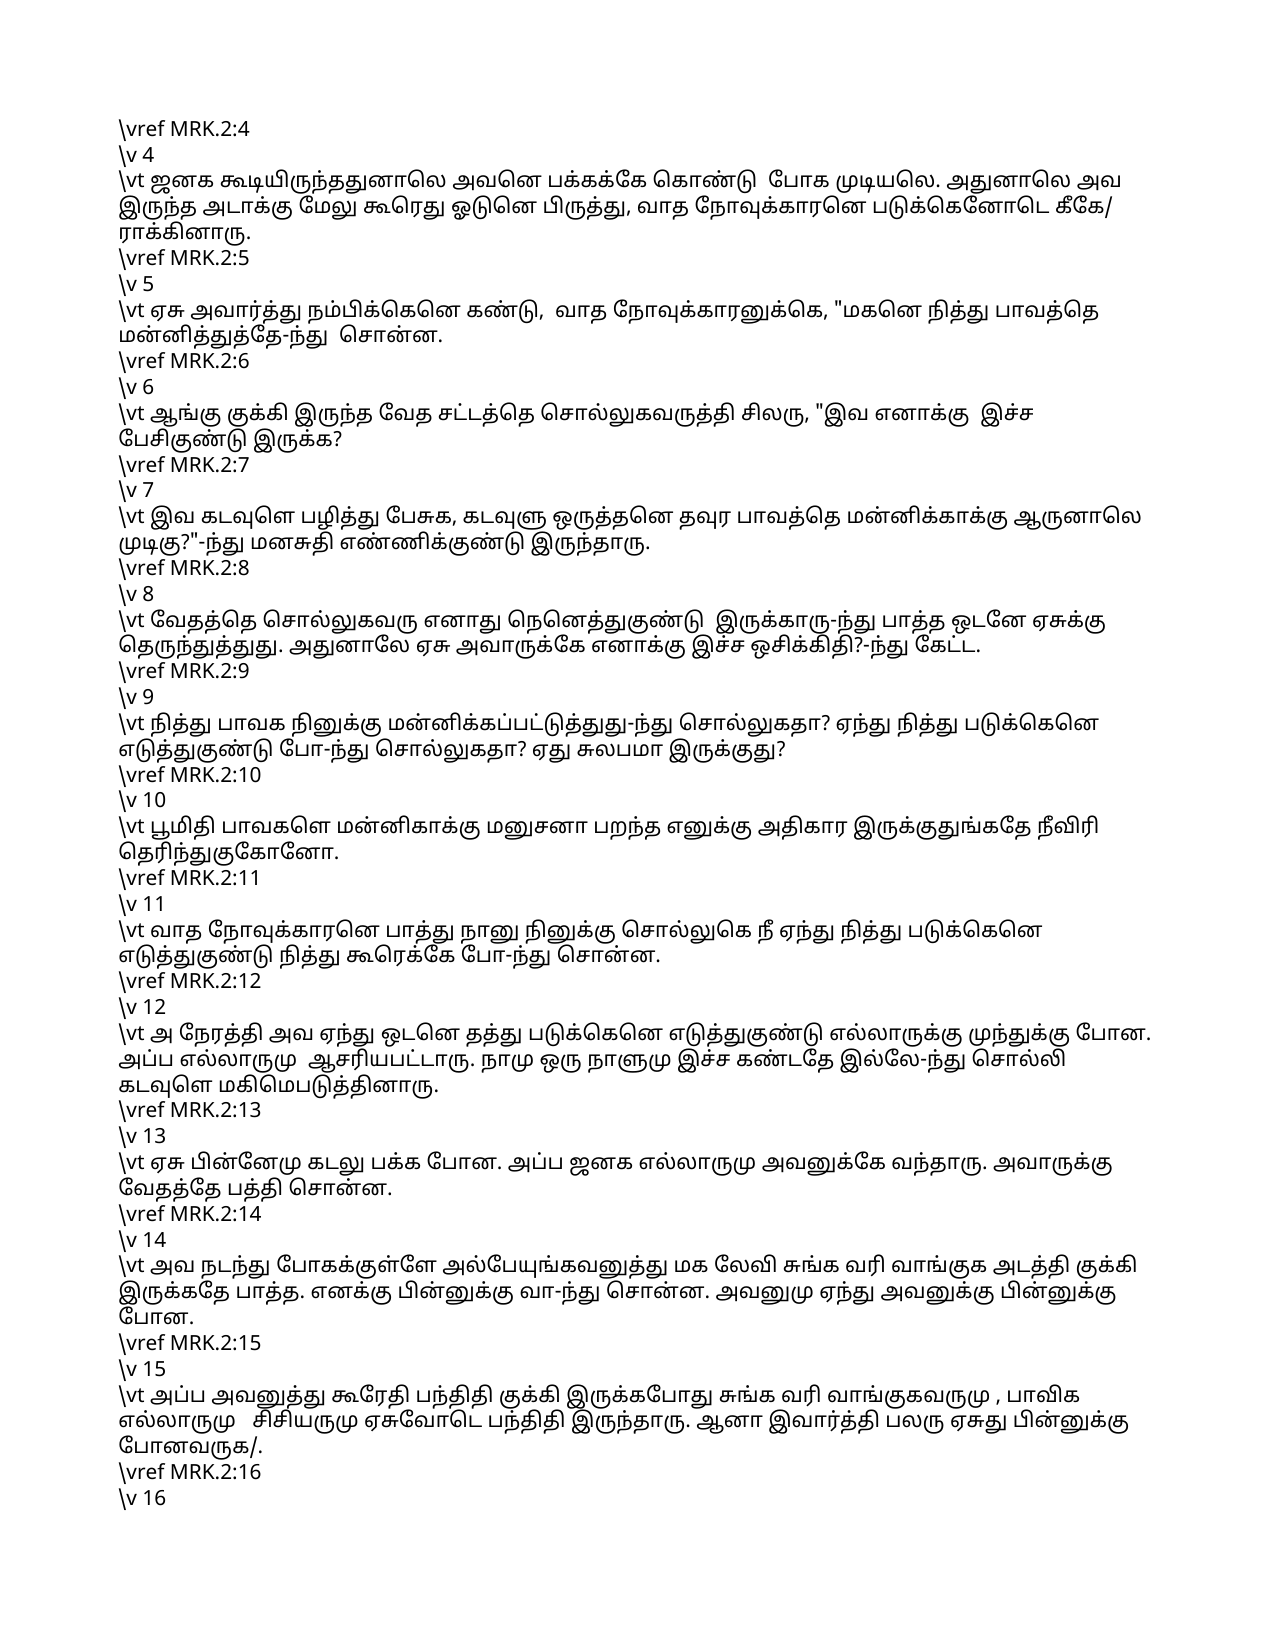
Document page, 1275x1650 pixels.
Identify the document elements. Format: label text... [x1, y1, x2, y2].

text \vref MRK.2:10 [118, 764, 1157, 790]
text \vref MRK.2:5 [118, 247, 1157, 273]
text \v 14 [118, 1229, 1157, 1255]
text \vt ஆங்கு குக்கி இருந்த வேத சட்டத்தெ சொல்லுகவருத்தி சிலரு, "இவ எனாக்கு இச்ச பேசிகுண்டு இருக்க? [118, 402, 1157, 454]
text \vt அ நேரத்தி அவ ஏந்து ஒடனெ தத்து படுக்கெனெ எடுத்துகுண்டு எல்லாருக்கு முந்துக்கு போன. அப்ப எல்லாருமு ஆசரியபட்டாரு. நாமு ஒரு நாளுமு இச்ச கண்டதே இல்லே-ந்து சொல்லி கடவுளெ மகிமெபடுத்தினாரு. [118, 1022, 1157, 1100]
text \vref MRK.2:9 [118, 661, 1157, 686]
text \vref MRK.2:7 [118, 454, 1157, 480]
text \v 13 [118, 1126, 1157, 1151]
text \vref MRK.2:8 [118, 557, 1157, 583]
text \v 12 [118, 996, 1157, 1022]
text \v 5 [118, 273, 1157, 299]
text \vt அவ நடந்து போகக்குள்ளே அல்பேயுங்கவனுத்து மக லேவி சுங்க வரி வாங்குக அடத்தி குக்கி இருக்கதே பாத்த. எனக்கு பின்னுக்கு வா-ந்து சொன்ன. அவனுமு ஏந்து அவனுக்கு பின்னுக்கு போன. [118, 1255, 1157, 1332]
text \vt ஜனக கூடியிருந்ததுனாலெ அவனெ பக்கக்கே கொண்டு போக முடியலெ. அதுனாலெ அவ இருந்த அடாக்கு மேலு கூரெது ஓடுனெ பிருத்து, வாத நோவுக்காரனெ படுக்கெனோடெ கீகே/ ராக்கினாரு. [118, 170, 1157, 247]
text \vt வாத நோவுக்காரனெ பாத்து நானு நினுக்கு சொல்லுகெ நீ ஏந்து நித்து படுக்கெனெ எடுத்துகுண்டு நித்து கூரெக்கே போ-ந்து சொன்ன. [118, 919, 1157, 971]
text \vt அப்ப அவனுத்து கூரேதி பந்திதி குக்கி இருக்கபோது சுங்க வரி வாங்குகவருமு , பாவிக எல்லாருமு சிசியருமு ஏசுவோடெ பந்திதி இருந்தாரு. ஆனா இவார்த்தி பலரு ஏசுது பின்னுக்கு போனவருக/. [118, 1384, 1157, 1461]
text \vref MRK.2:13 [118, 1100, 1157, 1126]
text \vt பூமிதி பாவகளெ மன்னிகாக்கு மனுசனா பறந்த எனுக்கு அதிகார இருக்குதுங்கதே நீவிரி தெரிந்துகுகோனோ. [118, 816, 1157, 867]
text \vt ஏசு அவார்த்து நம்பிக்கெனெ கண்டு, வாத நோவுக்காரனுக்கெ, "மகனெ நித்து பாவத்தெ மன்னித்துத்தே-ந்து சொன்ன. [118, 299, 1157, 351]
text \v 4 [118, 144, 1157, 170]
text \v 9 [118, 686, 1157, 712]
text \vt ஏசு பின்னேமு கடலு பக்க போன. அப்ப ஜனக எல்லாருமு அவனுக்கே வந்தாரு. அவாருக்கு வேதத்தே பத்தி சொன்ன. [118, 1151, 1157, 1203]
text \v 6 [118, 376, 1157, 402]
text \vref MRK.2:12 [118, 971, 1157, 996]
text \vt நித்து பாவக நினுக்கு மன்னிக்கப்பட்டுத்துது-ந்து சொல்லுகதா? ஏந்து நித்து படுக்கெனெ எடுத்துகுண்டு போ-ந்து சொல்லுகதா? ஏது சுலபமா இருக்குது? [118, 712, 1157, 764]
text \v 7 [118, 480, 1157, 506]
text \vt வேதத்தெ சொல்லுகவரு எனாது நெனெத்துகுண்டு இருக்காரு-ந்து பாத்த ஒடனே ஏசுக்கு தெருந்துத்துது. அதுனாலே ஏசு அவாருக்கே எனாக்கு இச்ச ஒசிக்கிதி?-ந்து கேட்ட. [118, 609, 1157, 661]
text \vref MRK.2:4 [118, 118, 1157, 144]
text \v 10 [118, 790, 1157, 816]
text \v 16 [118, 1487, 1157, 1513]
text \v 11 [118, 893, 1157, 919]
text \vref MRK.2:15 [118, 1332, 1157, 1358]
text \vt இவ கடவுளெ பழித்து பேசுக, கடவுளு ஒருத்தனெ தவுர பாவத்தெ மன்னிக்காக்கு ஆருனாலெ முடிகு?"-ந்து மனசுதி எண்ணிக்குண்டு இருந்தாரு. [118, 506, 1157, 557]
text \vref MRK.2:6 [118, 351, 1157, 376]
text \v 8 [118, 583, 1157, 609]
text \vref MRK.2:14 [118, 1203, 1157, 1229]
text \v 15 [118, 1358, 1157, 1384]
text \vref MRK.2:16 [118, 1461, 1157, 1487]
text \vref MRK.2:11 [118, 867, 1157, 893]
